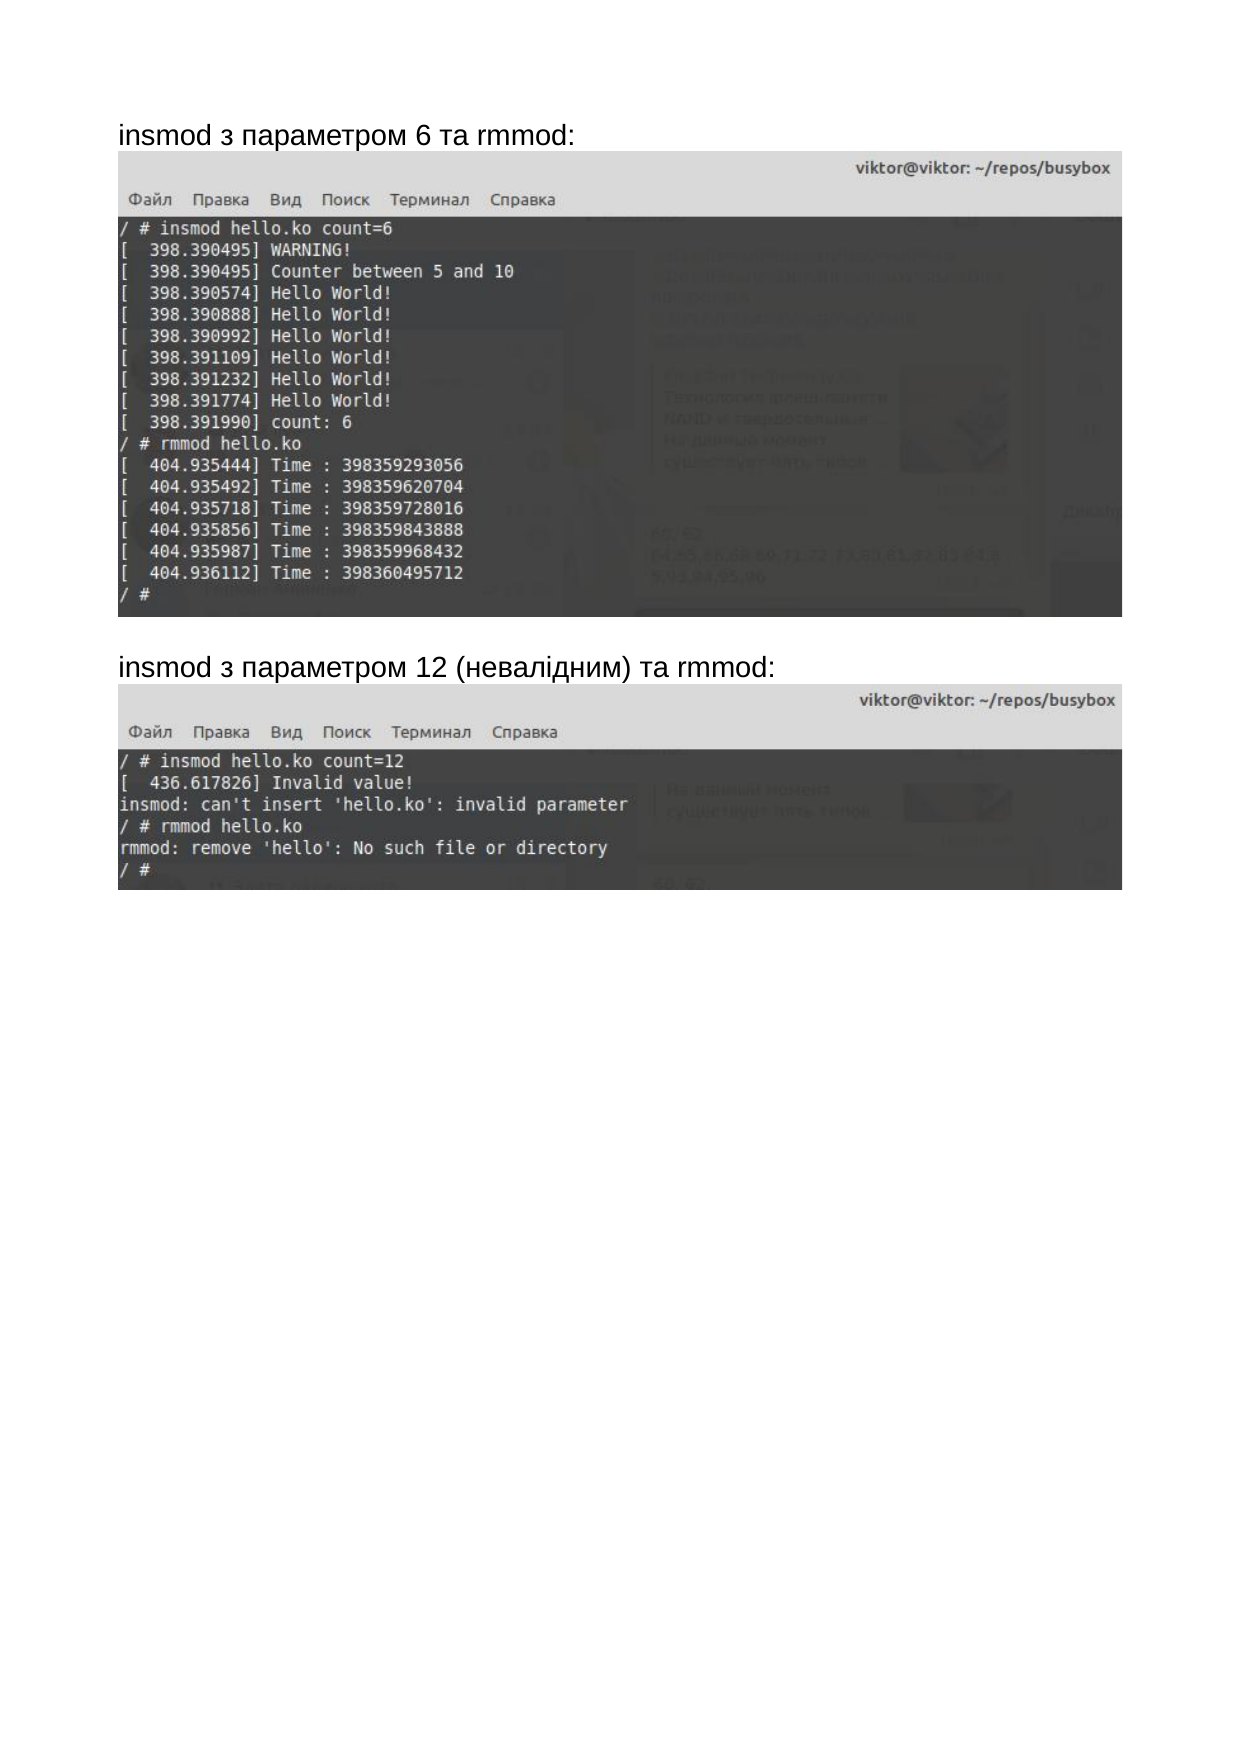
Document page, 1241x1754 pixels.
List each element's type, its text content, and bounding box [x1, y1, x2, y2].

text insmod з параметром 12 (невалідним) та rmmod: [118, 651, 1122, 684]
picture [118, 684, 1123, 890]
picture [118, 151, 1123, 617]
text insmod з параметром 6 та rmmod: [118, 118, 1122, 151]
